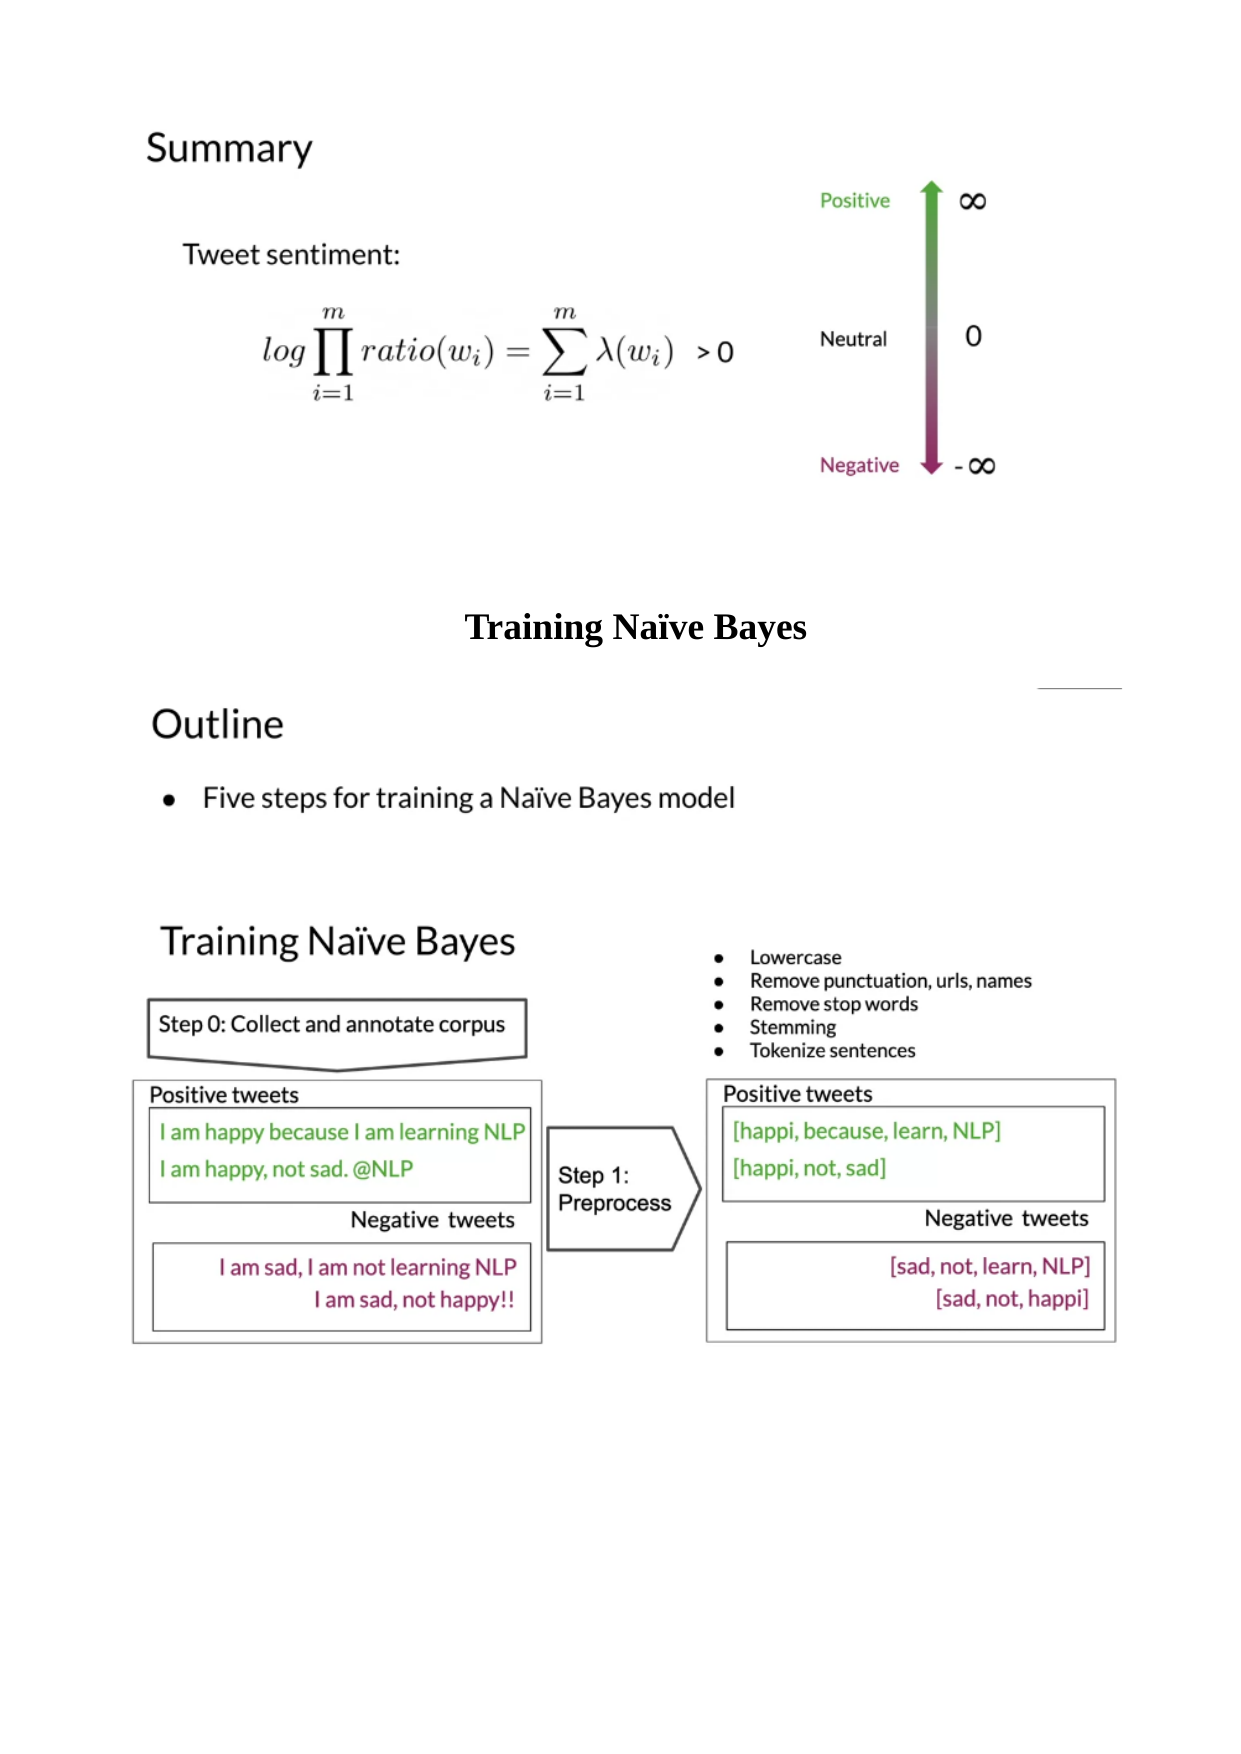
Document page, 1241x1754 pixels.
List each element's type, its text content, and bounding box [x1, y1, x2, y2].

picture [118, 902, 1123, 1364]
picture [118, 118, 1123, 494]
subtitle Training Naïve Bayes [118, 604, 1122, 648]
picture [118, 688, 1123, 845]
